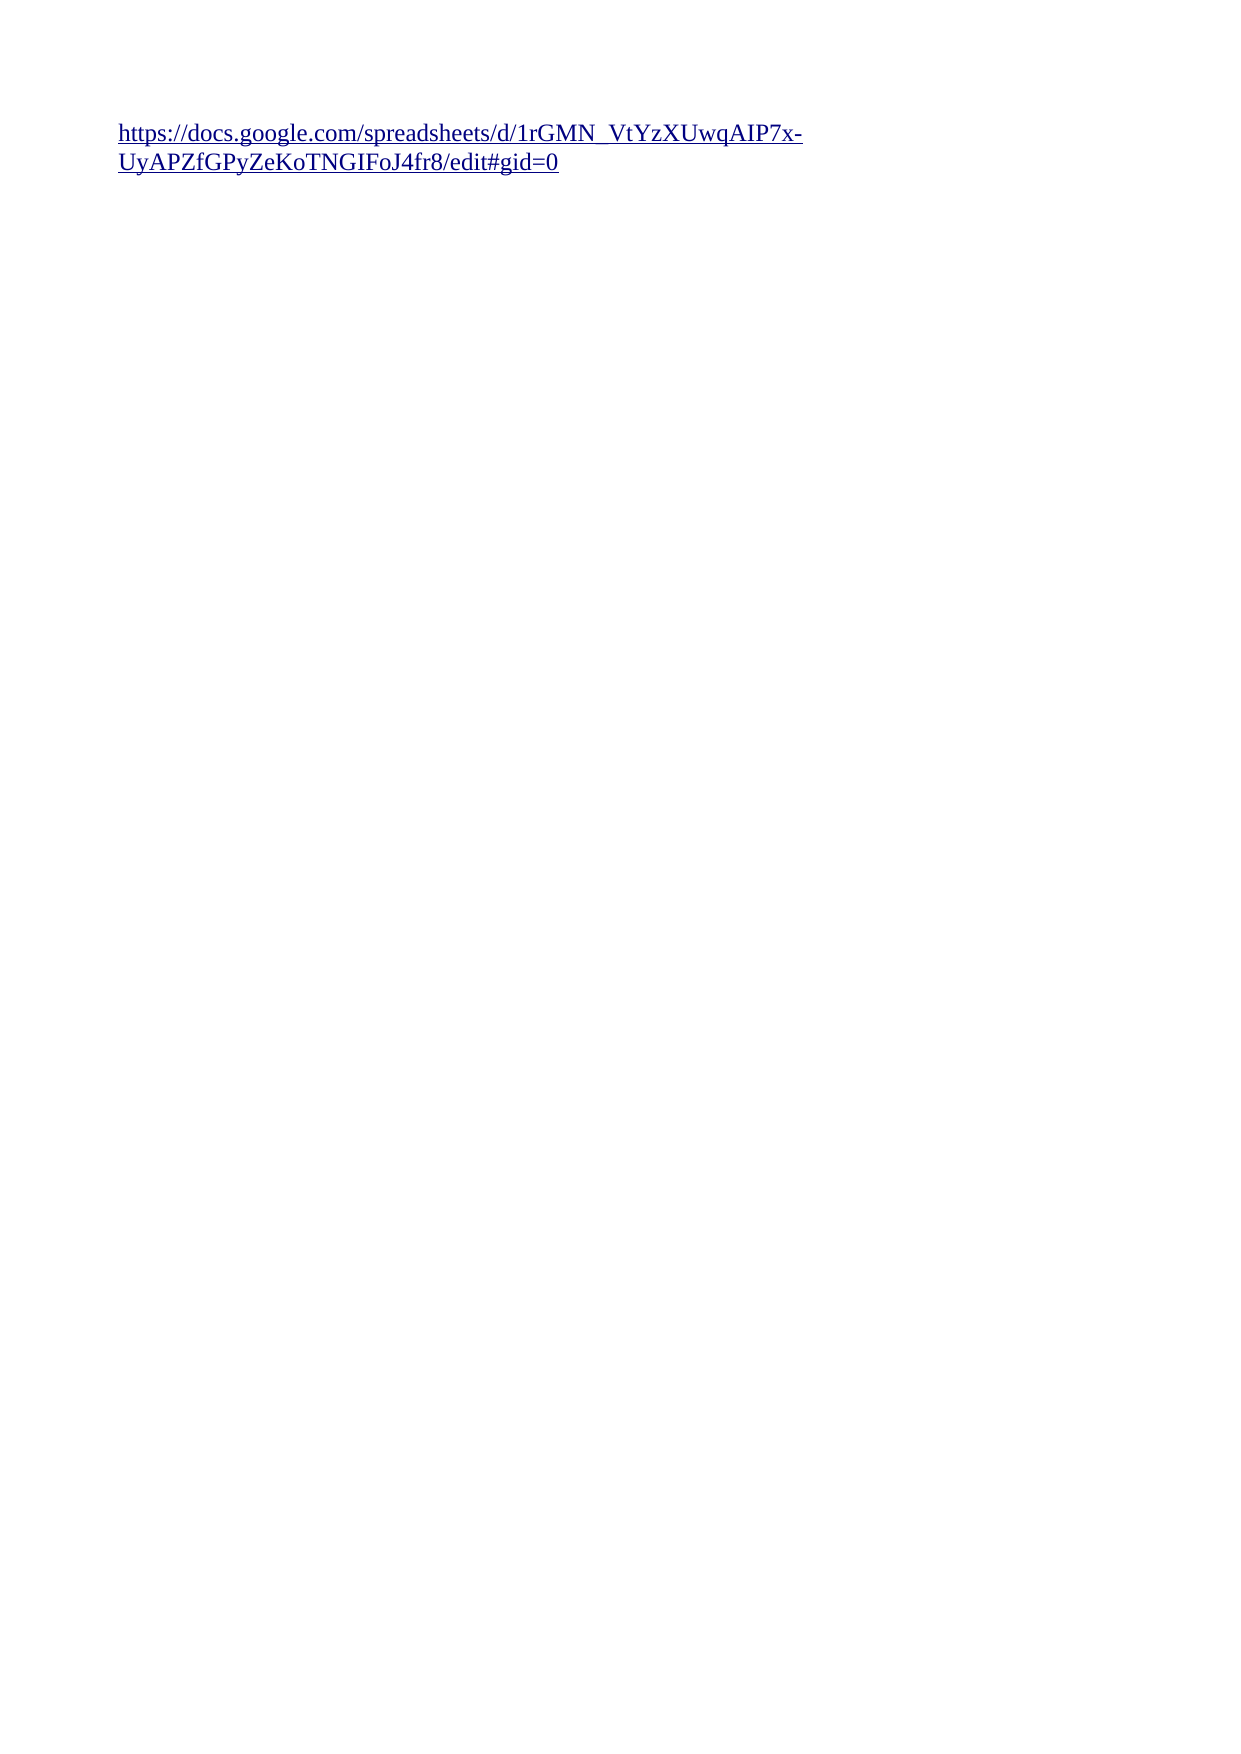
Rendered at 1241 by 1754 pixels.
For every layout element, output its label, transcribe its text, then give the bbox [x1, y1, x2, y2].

text https://docs.google.com/spreadsheets/d/1rGMN_VtYzXUwqAIP7x-UyAPZfGPyZeKoTNGIFoJ4fr8/edit#gid=0 [118, 118, 1122, 176]
